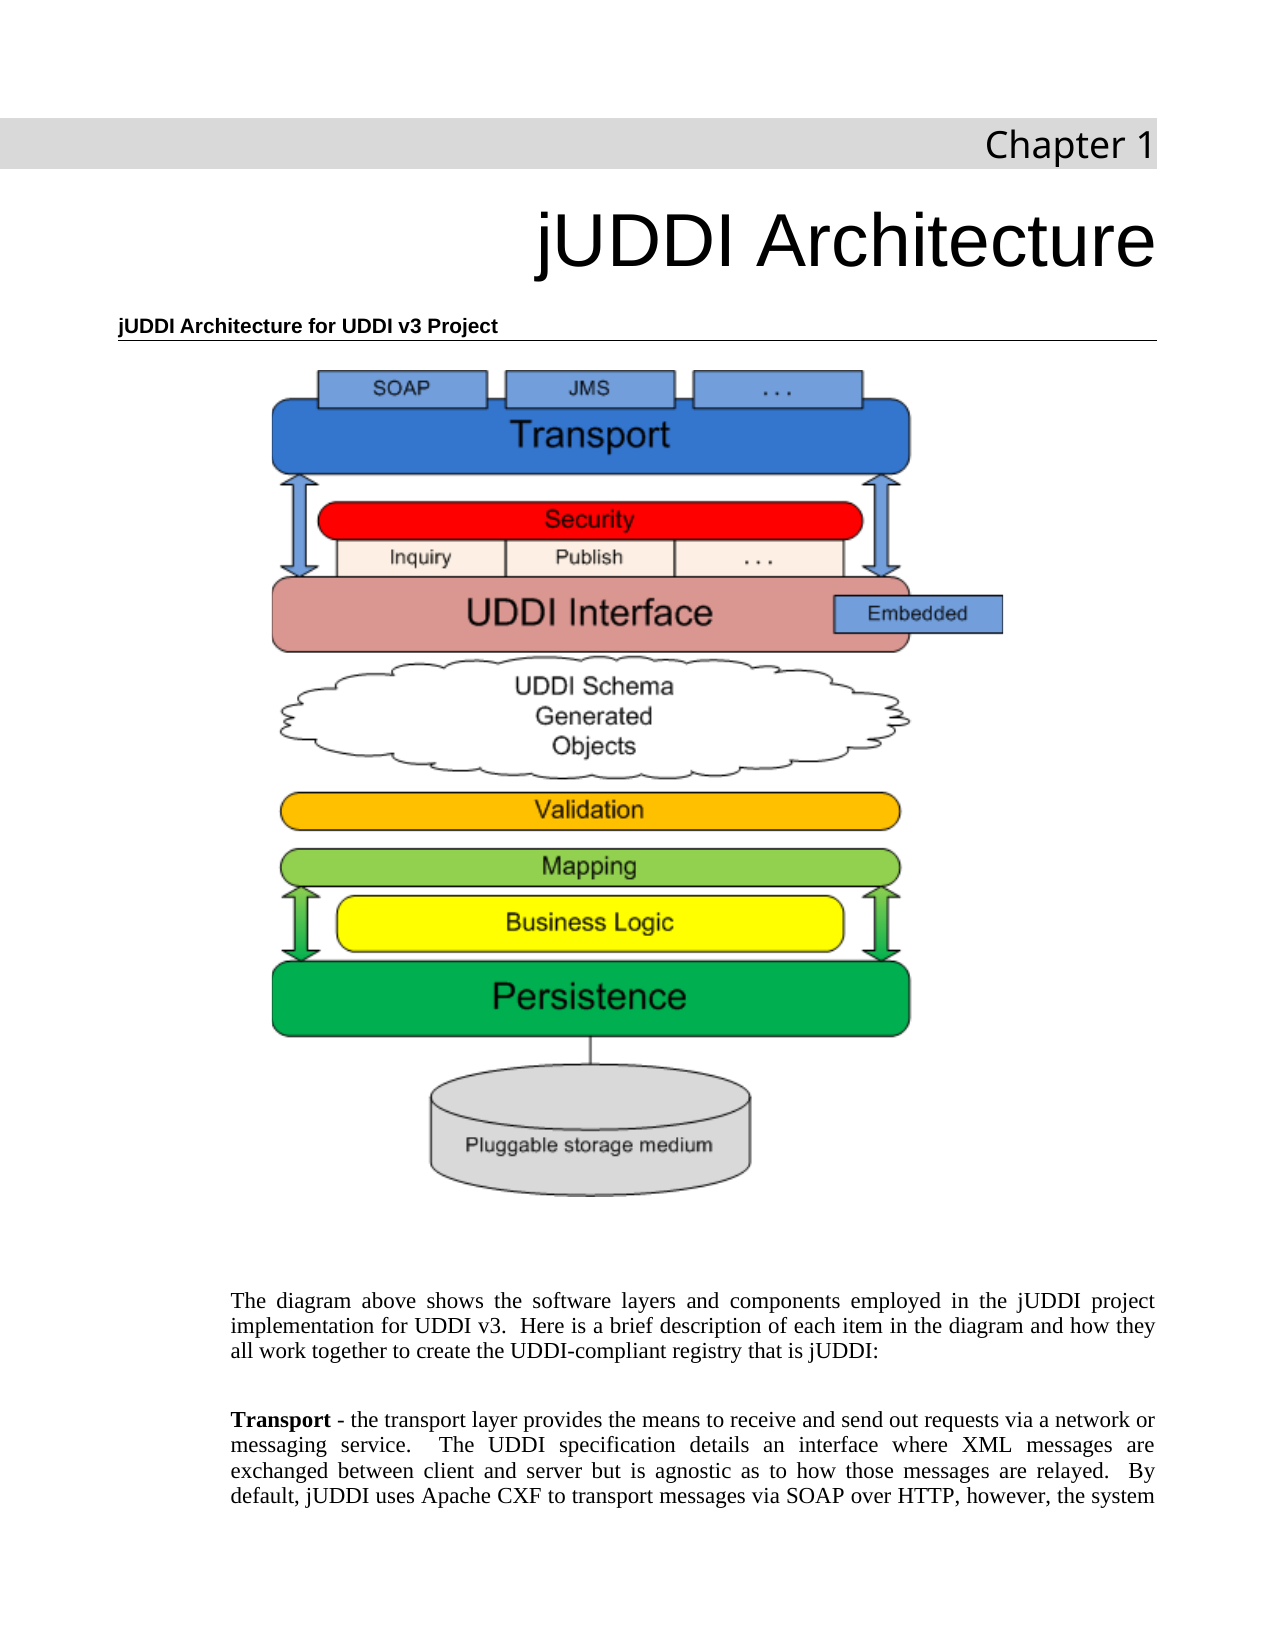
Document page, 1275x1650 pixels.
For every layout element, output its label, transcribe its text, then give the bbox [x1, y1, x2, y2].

title jUDDI Architecture [233, 198, 1157, 282]
text The diagram above shows the software layers and components employed in the jUDDI project implementation for UDDI v3. Here is a brief description of each item in the diagram and how they all work together to create the UDDI-compliant registry that is jUDDI: [230, 1288, 1157, 1364]
text Transport - the transport layer provides the means to receive and send out requests via a network or messaging service. The UDDI specification details an interface where XML messages are exchanged between client and server but is agnostic as to how those messages are relayed. By default, jUDDI uses Apache CXF to transport messages via SOAP over HTTP, however, the system [230, 1407, 1157, 1508]
subtitle jUDDI Architecture for UDDI v3 Project [118, 314, 1157, 340]
picture [271, 370, 1004, 1197]
